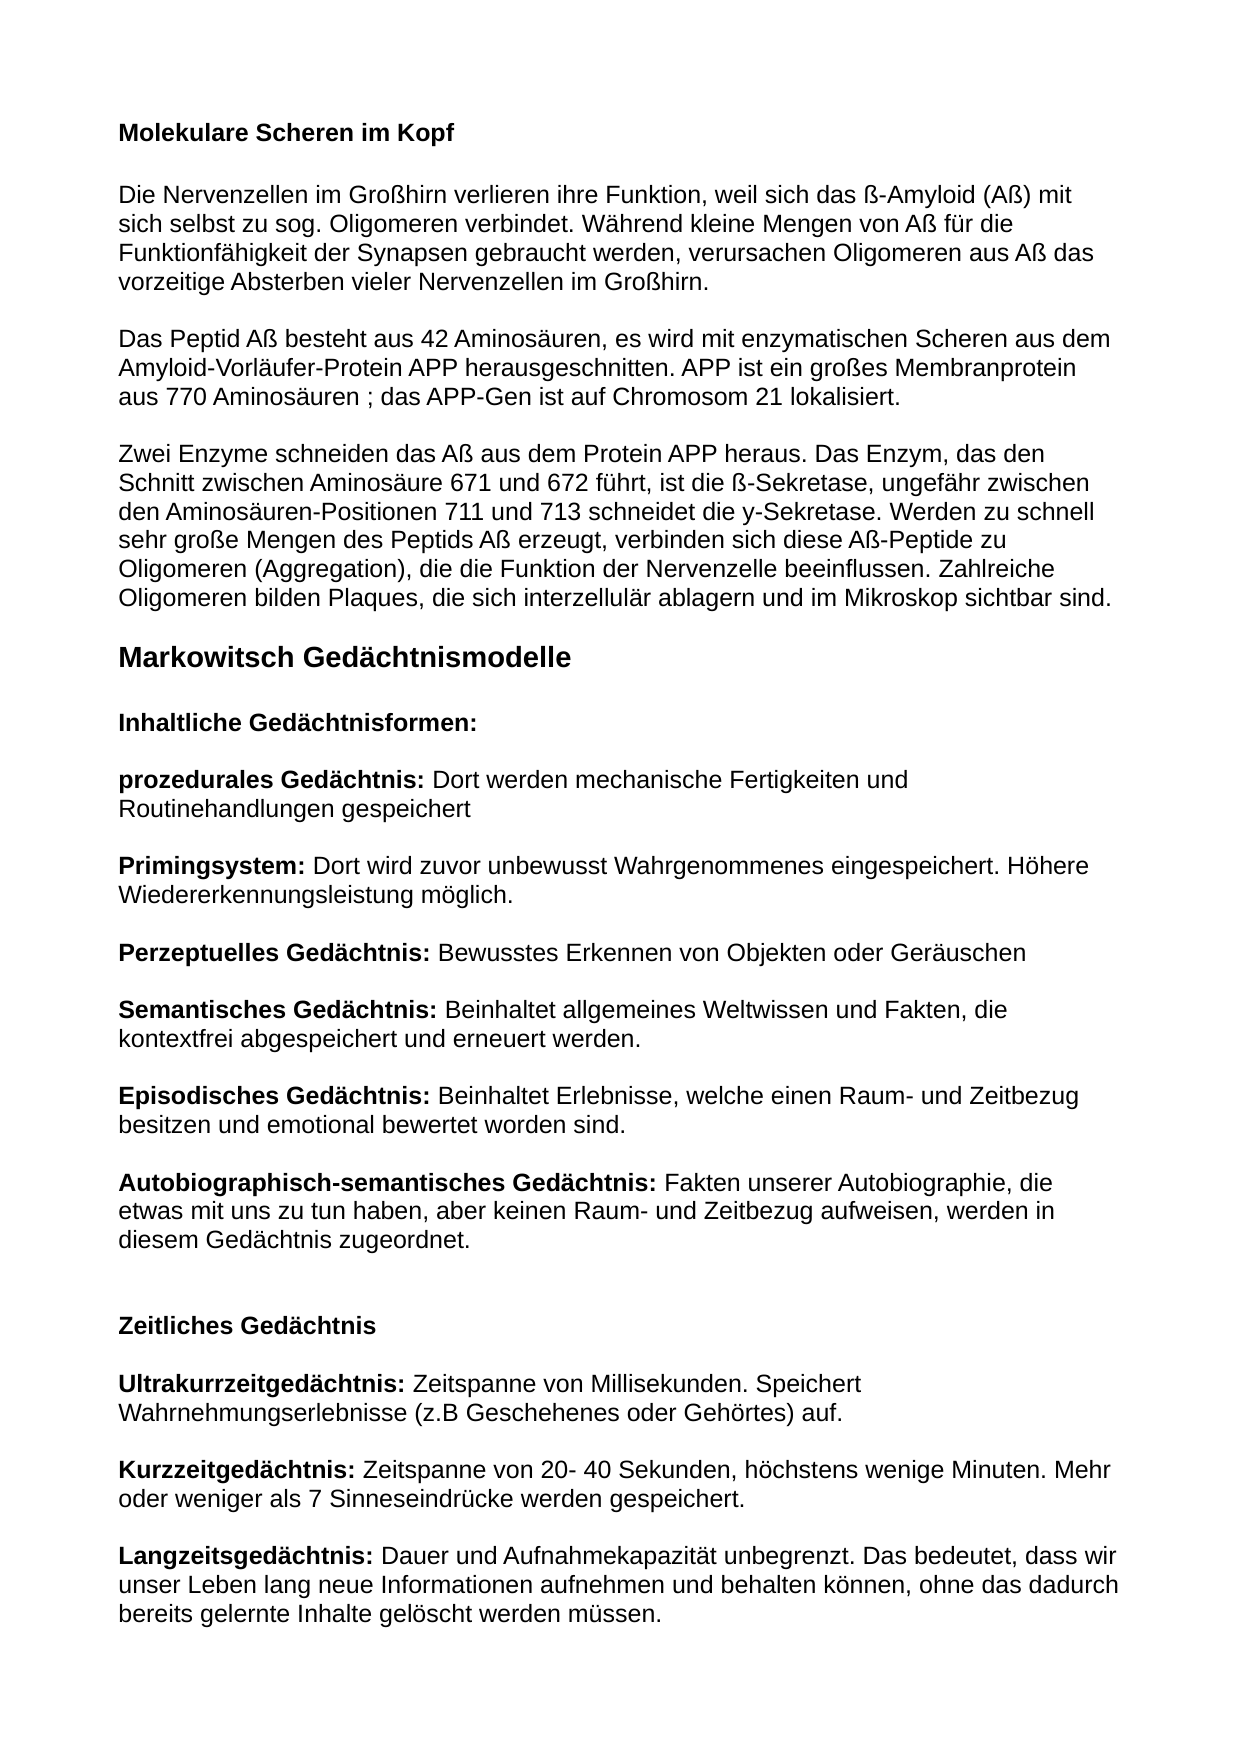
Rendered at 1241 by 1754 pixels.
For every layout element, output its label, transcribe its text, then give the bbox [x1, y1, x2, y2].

text prozedurales Gedächtnis: Dort werden mechanische Fertigkeiten und Routinehandlungen gespeichert [118, 765, 1122, 822]
text Kurzzeitgedächtnis: Zeitspanne von 20- 40 Sekunden, höchstens wenige Minuten. Mehr oder weniger als 7 Sinneseindrücke werden gespeichert. [118, 1455, 1122, 1512]
text Molekulare Scheren im Kopf [118, 118, 1122, 147]
text Zwei Enzyme schneiden das Aß aus dem Protein APP heraus. Das Enzym, das den Schnitt zwischen Aminosäure 671 und 672 führt, ist die ß-Sekretase, ungefähr zwischen den Aminosäuren-Positionen 711 und 713 schneidet die y-Sekretase. Werden zu schnell sehr große Mengen des Peptids Aß erzeugt, verbinden sich diese Aß-Peptide zu Oligomeren (Aggregation), die die Funktion der Nervenzelle beeinflussen. Zahlreiche [118, 439, 1122, 583]
text Inhaltliche Gedächtnisformen: [118, 707, 1122, 736]
text Autobiographisch-semantisches Gedächtnis: Fakten unserer Autobiographie, die etwas mit uns zu tun haben, aber keinen Raum- und Zeitbezug aufweisen, werden in diesem Gedächtnis zugeordnet. [118, 1167, 1122, 1254]
text Zeitliches Gedächtnis [118, 1311, 1122, 1340]
text Oligomeren bilden Plaques, die sich interzellulär ablagern und im Mikroskop sichtbar sind. [118, 583, 1122, 612]
text Primingsystem: Dort wird zuvor unbewusst Wahrgenommenes eingespeichert. Höhere Wiedererkennungsleistung möglich. [118, 851, 1122, 909]
text Das Peptid Aß besteht aus 42 Aminosäuren, es wird mit enzymatischen Scheren aus dem Amyloid-Vorläufer-Protein APP herausgeschnitten. APP ist ein großes Membranprotein aus 770 Aminosäuren ; das APP-Gen ist auf Chromosom 21 lokalisiert. [118, 324, 1122, 410]
text Episodisches Gedächtnis: Beinhaltet Erlebnisse, welche einen Raum- und Zeitbezug besitzen und emotional bewertet worden sind. [118, 1081, 1122, 1139]
text Die Nervenzellen im Großhirn verlieren ihre Funktion, weil sich das ß-Amyloid (Aß) mit sich selbst zu sog. Oligomeren verbindet. Während kleine Mengen von Aß für die Funktionfähigkeit der Synapsen gebraucht werden, verursachen Oligomeren aus Aß das vorzeitige Absterben vieler Nervenzellen im Großhirn. [118, 180, 1122, 295]
text Langzeitsgedächtnis: Dauer und Aufnahmekapazität unbegrenzt. Das bedeutet, dass wir unser Leben lang neue Informationen aufnehmen und behalten können, ohne das dadurch bereits gelernte Inhalte gelöscht werden müssen. [118, 1541, 1122, 1627]
text Markowitsch Gedächtnismodelle [118, 640, 1122, 674]
text Semantisches Gedächtnis: Beinhaltet allgemeines Weltwissen und Fakten, die kontextfrei abgespeichert und erneuert werden. [118, 995, 1122, 1052]
text Perzeptuelles Gedächtnis: Bewusstes Erkennen von Objekten oder Geräuschen [118, 937, 1122, 966]
text Ultrakurrzeitgedächtnis: Zeitspanne von Millisekunden. Speichert Wahrnehmungserlebnisse (z.B Geschehenes oder Gehörtes) auf. [118, 1369, 1122, 1426]
